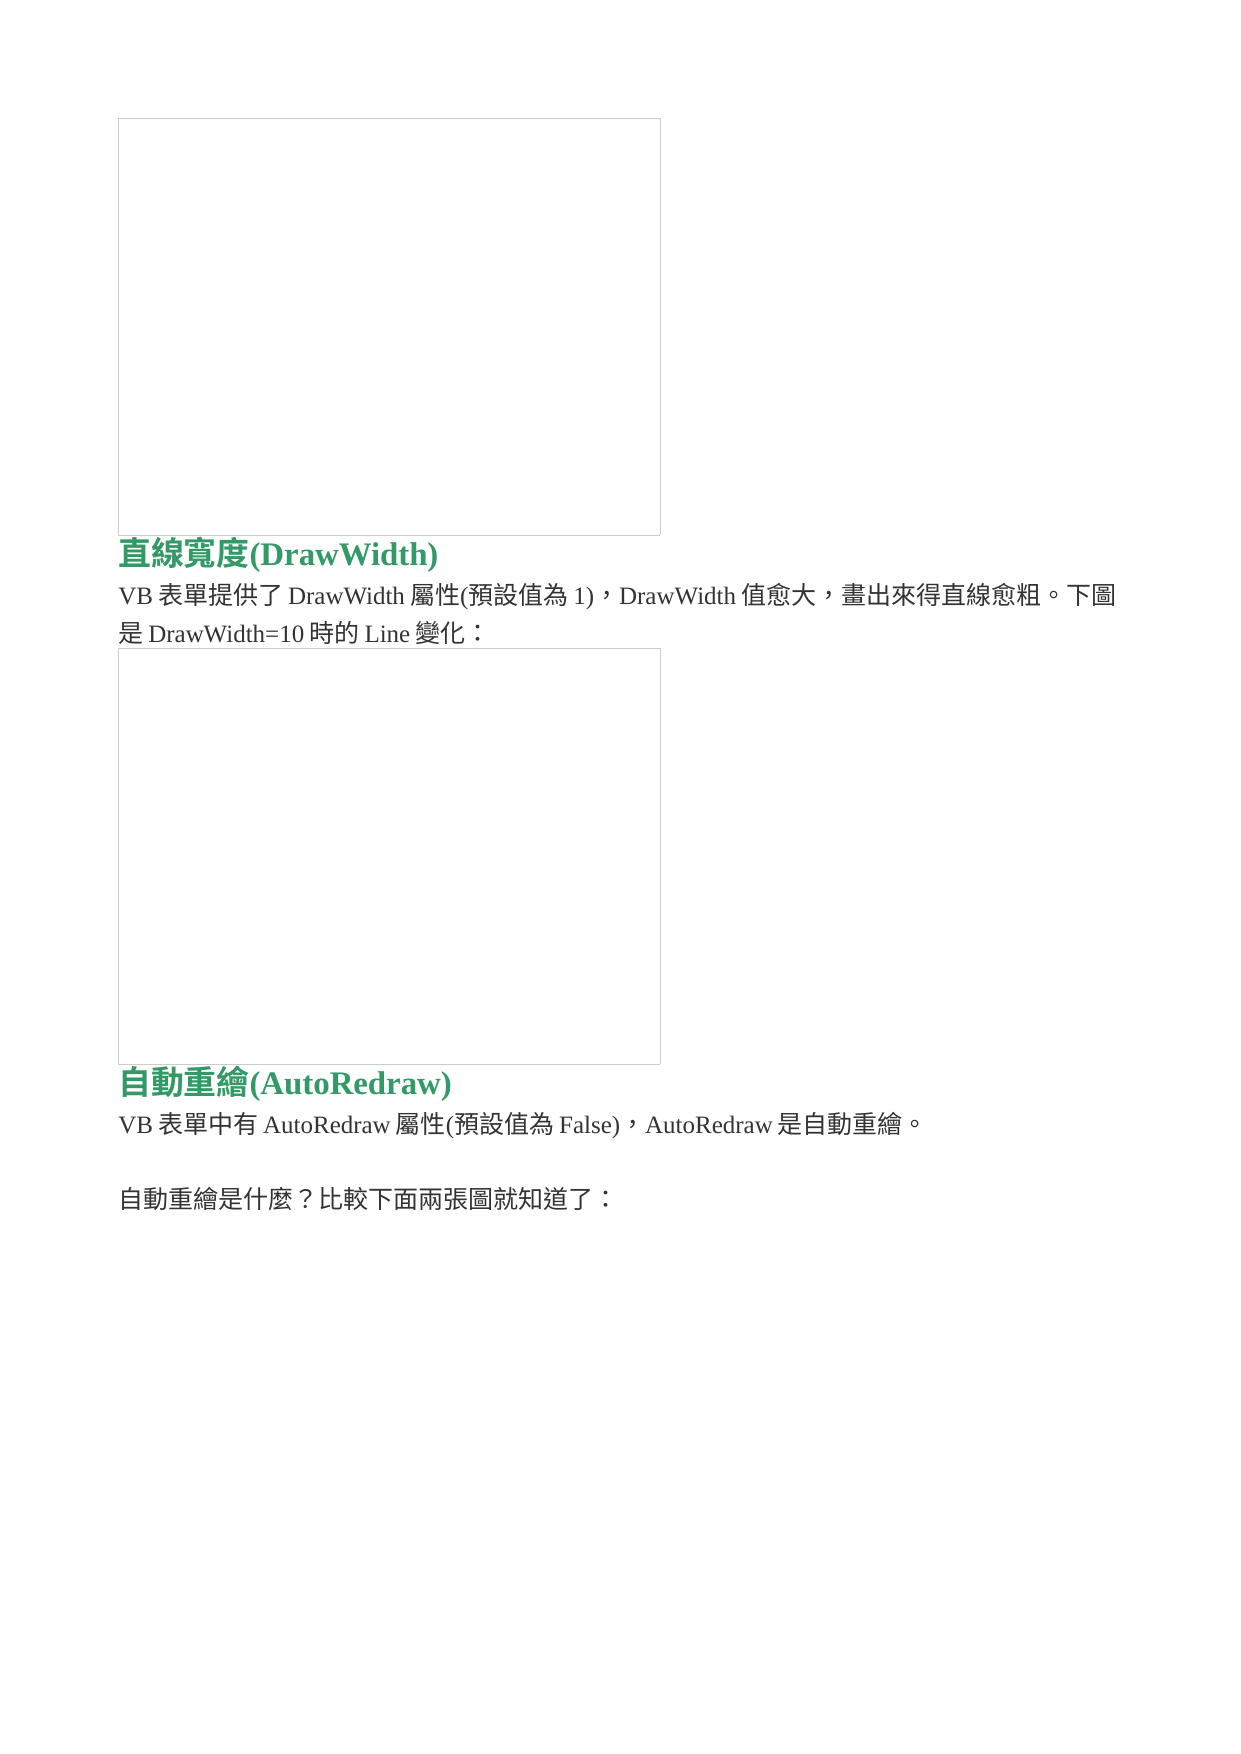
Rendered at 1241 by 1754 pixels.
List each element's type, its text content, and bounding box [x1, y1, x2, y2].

subtitle 自動重繪(AutoRedraw) [118, 1064, 1122, 1102]
subtitle 直線寬度(DrawWidth) [118, 535, 1122, 572]
text 自動重繪是什麼？比較下面兩張圖就知道了： [118, 1177, 1122, 1214]
text [119, 119, 660, 535]
text [661, 118, 1122, 535]
text VB表單中有AutoRedraw屬性(預設值為False)，AutoRedraw是自動重繪。 [118, 1102, 1122, 1139]
text VB表單提供了DrawWidth屬性(預設值為1)，DrawWidth值愈大，畫出來得直線愈粗。下圖是DrawWidth=10時的Line變化： [118, 572, 1122, 1064]
